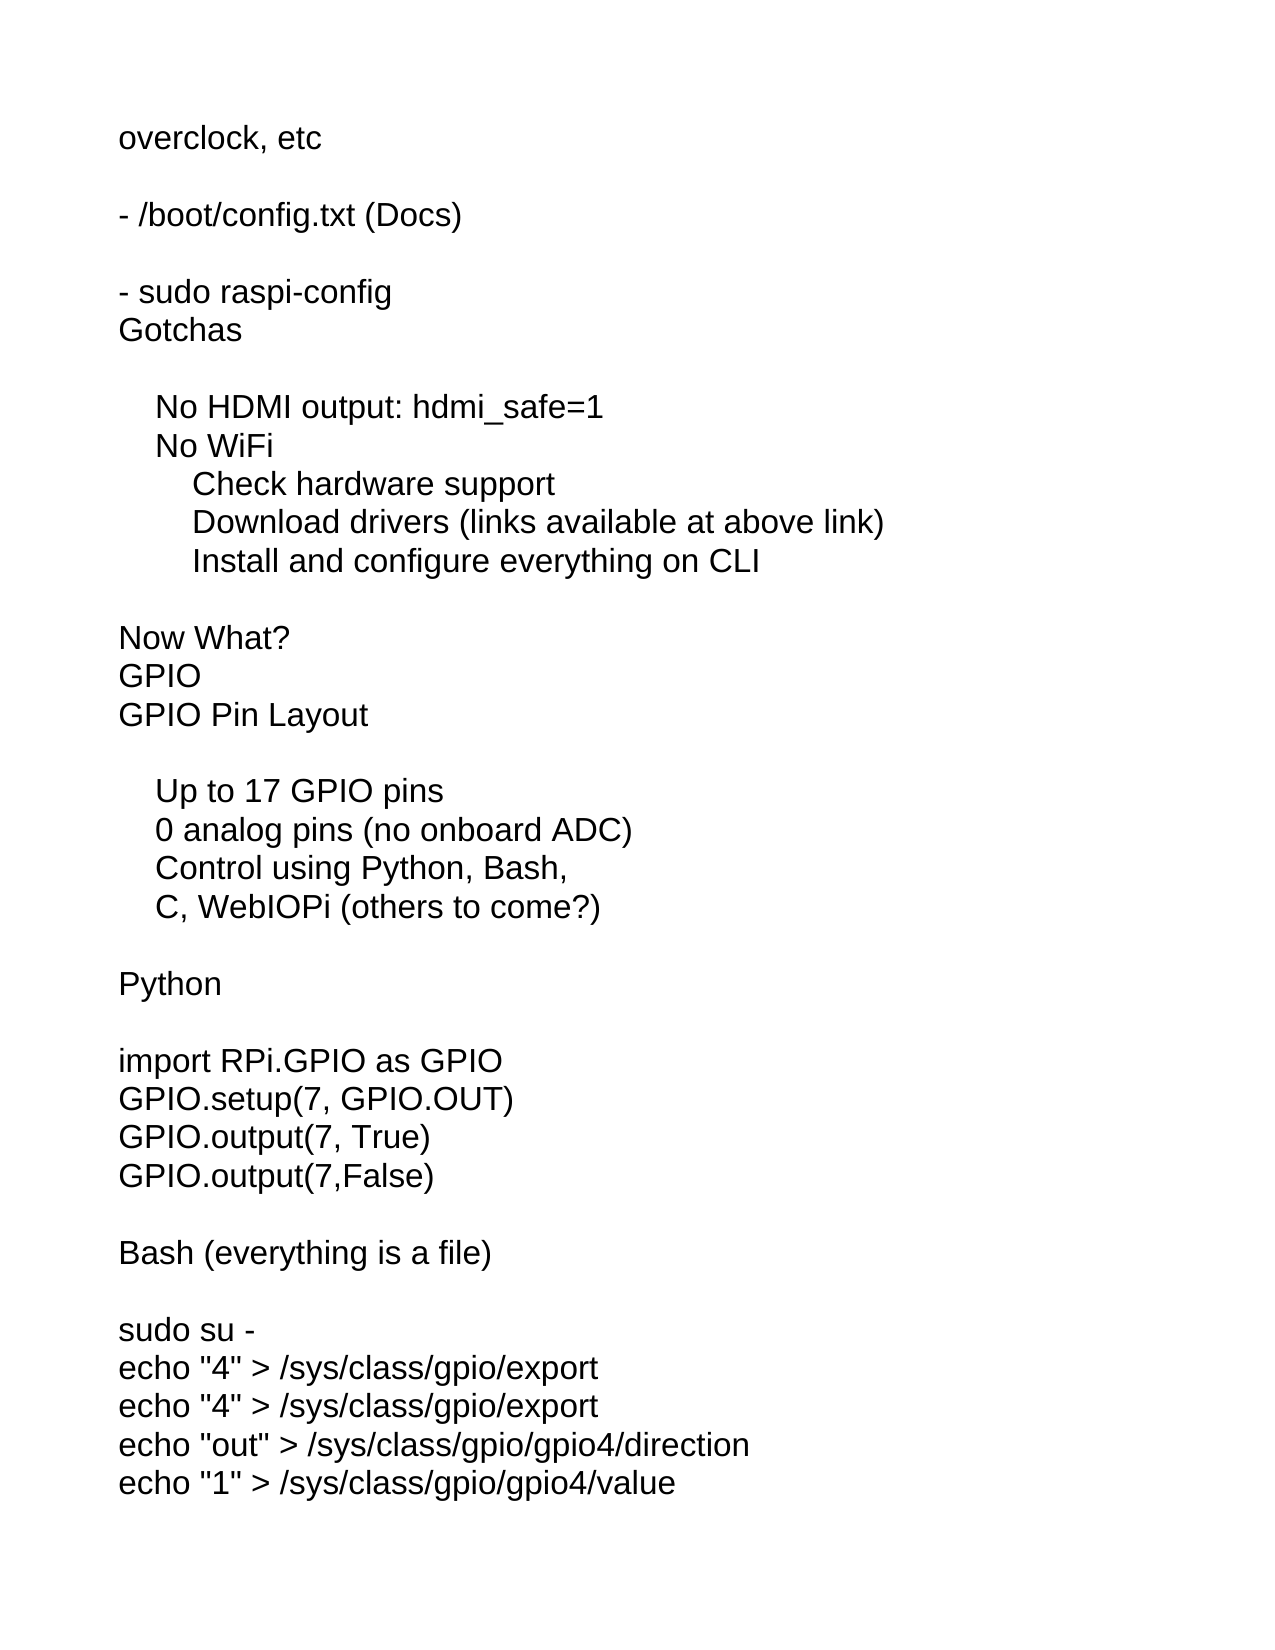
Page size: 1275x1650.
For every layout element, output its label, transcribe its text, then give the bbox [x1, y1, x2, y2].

text echo "out" > /sys/class/gpio/gpio4/direction [118, 1425, 1157, 1463]
text echo "4" > /sys/class/gpio/export [118, 1348, 1157, 1387]
text C, WebIOPi (others to come?) [118, 887, 1157, 925]
text GPIO Pin Layout [118, 695, 1157, 733]
text sudo su - [118, 1310, 1157, 1348]
text - sudo raspi-config [118, 272, 1157, 310]
text GPIO.setup(7, GPIO.OUT) [118, 1079, 1157, 1117]
text echo "1" > /sys/class/gpio/gpio4/value [118, 1463, 1157, 1502]
text echo "4" > /sys/class/gpio/export [118, 1387, 1157, 1425]
text Gotchas [118, 310, 1157, 349]
text GPIO [118, 656, 1157, 695]
text Download drivers (links available at above link) [118, 502, 1157, 541]
text Control using Python, Bash, [118, 848, 1157, 887]
text No WiFi [118, 426, 1157, 464]
text Bash (everything is a file) [118, 1233, 1157, 1271]
text GPIO.output(7,False) [118, 1156, 1157, 1194]
text GPIO.output(7, True) [118, 1117, 1157, 1156]
text - /boot/config.txt (Docs) [118, 195, 1157, 233]
text import RPi.GPIO as GPIO [118, 1041, 1157, 1079]
text Check hardware support [118, 464, 1157, 502]
text Python [118, 964, 1157, 1002]
text Install and configure everything on CLI [118, 541, 1157, 579]
text Now What? [118, 618, 1157, 656]
text No HDMI output: hdmi_safe=1 [118, 387, 1157, 426]
text Up to 17 GPIO pins [118, 772, 1157, 810]
text 0 analog pins (no onboard ADC) [118, 810, 1157, 848]
text overclock, etc [118, 118, 1157, 157]
